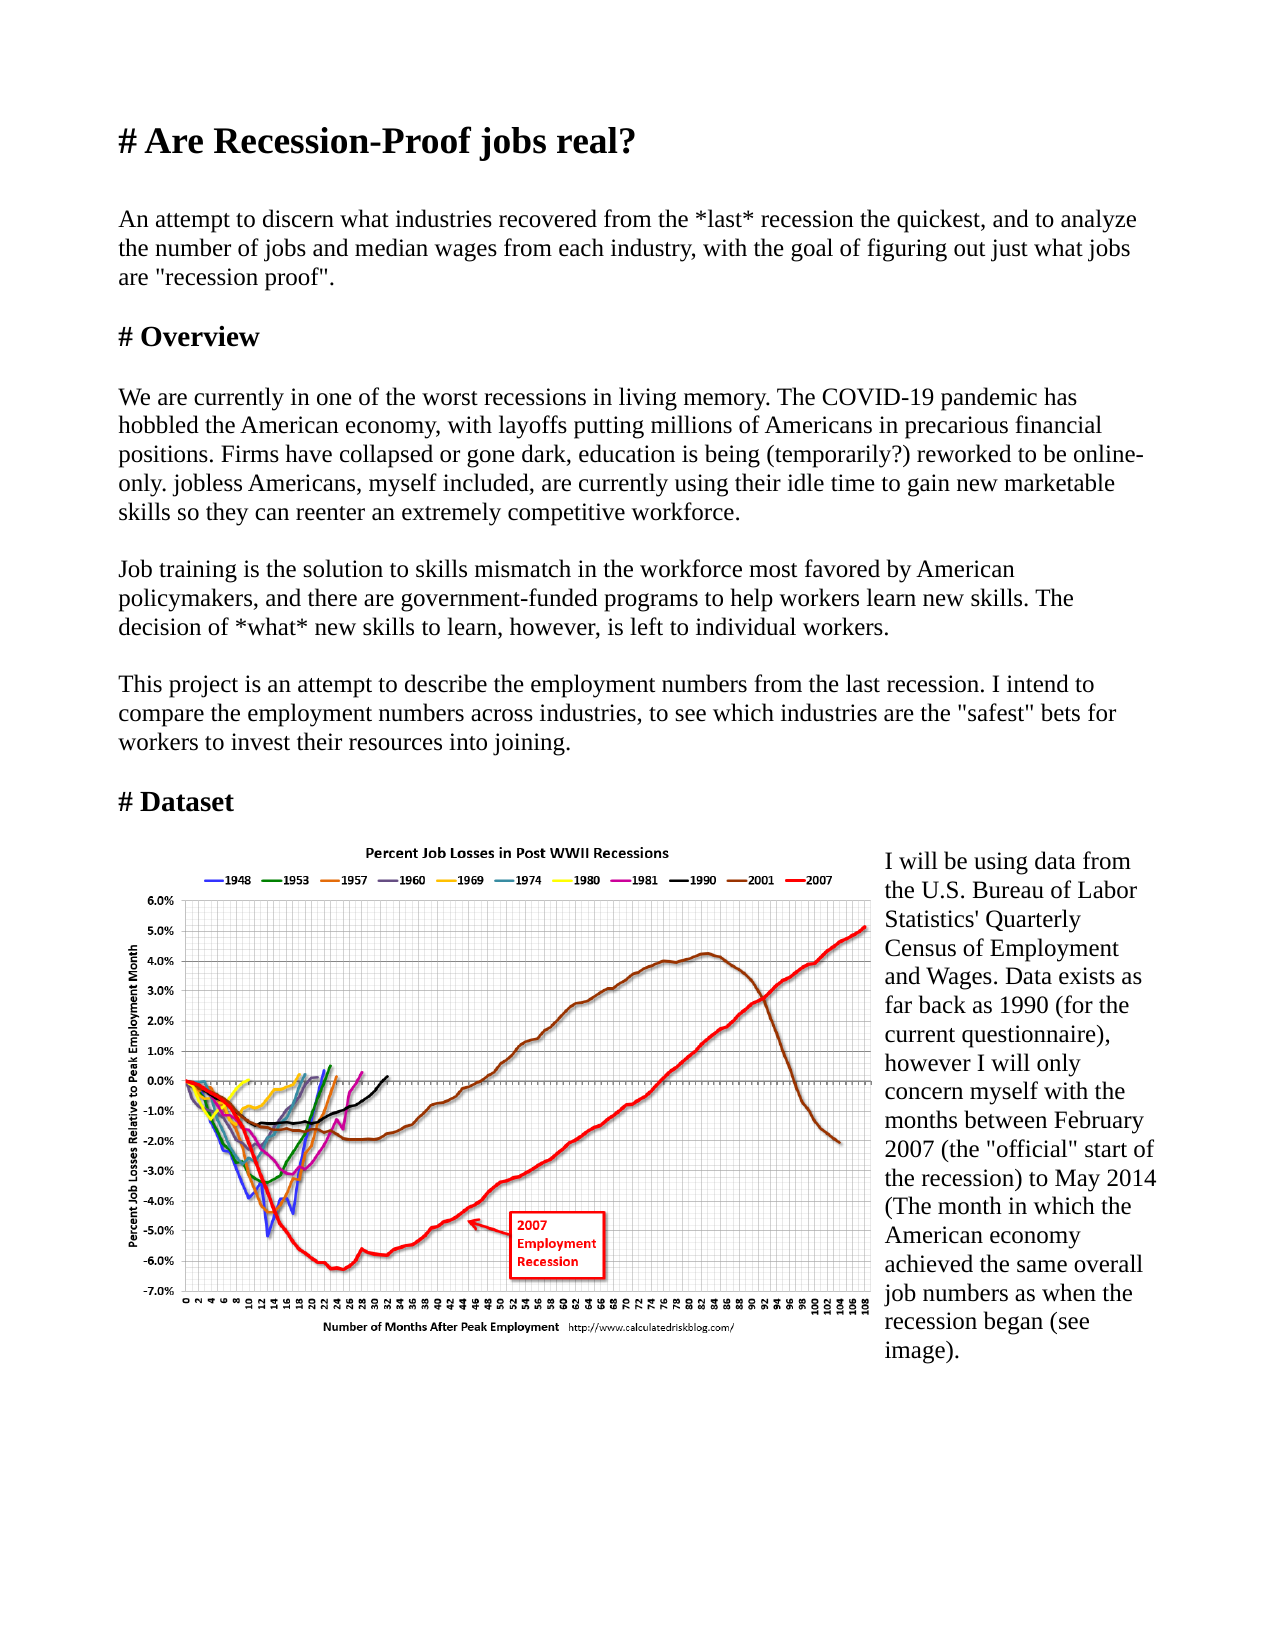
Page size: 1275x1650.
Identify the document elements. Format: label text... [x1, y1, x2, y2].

text We are currently in one of the worst recessions in living memory. The COVID-19 pandemic has hobbled the American economy, with layoffs putting millions of Americans in precarious financial positions. Firms have collapsed or gone dark, education is being (temporarily?) reworked to be online-only. jobless Americans, myself included, are currently using their idle time to gain new marketable skills so they can reenter an extremely competitive workforce. [118, 382, 1157, 525]
text # Dataset [118, 784, 1157, 818]
picture [122, 839, 885, 1344]
text # Are Recession-Proof jobs real? [118, 118, 1157, 161]
text Job training is the solution to skills mismatch in the workforce most favored by American policymakers, and there are government-funded programs to help workers learn new skills. The decision of *what* new skills to learn, however, is left to individual workers. [118, 554, 1157, 640]
text This project is an attempt to describe the employment numbers from the last recession. I intend to compare the employment numbers across industries, to see which industries are the "safest" bets for workers to invest their resources into joining. [118, 669, 1157, 755]
text I will be using data from the U.S. Bureau of Labor Statistics' Quarterly Census of Employment and Wages. Data exists as far back as 1990 (for the current questionnaire), however I will only concern myself with the months between February 2007 (the "official" start of the recession) to May 2014 (The month in which the American economy achieved the same overall job numbers as when the recession began (see image). [118, 846, 1157, 1364]
text # Overview [118, 319, 1157, 353]
text An attempt to discern what industries recovered from the *last* recession the quickest, and to analyze the number of jobs and median wages from each industry, with the goal of figuring out just what jobs are "recession proof". [118, 204, 1157, 291]
